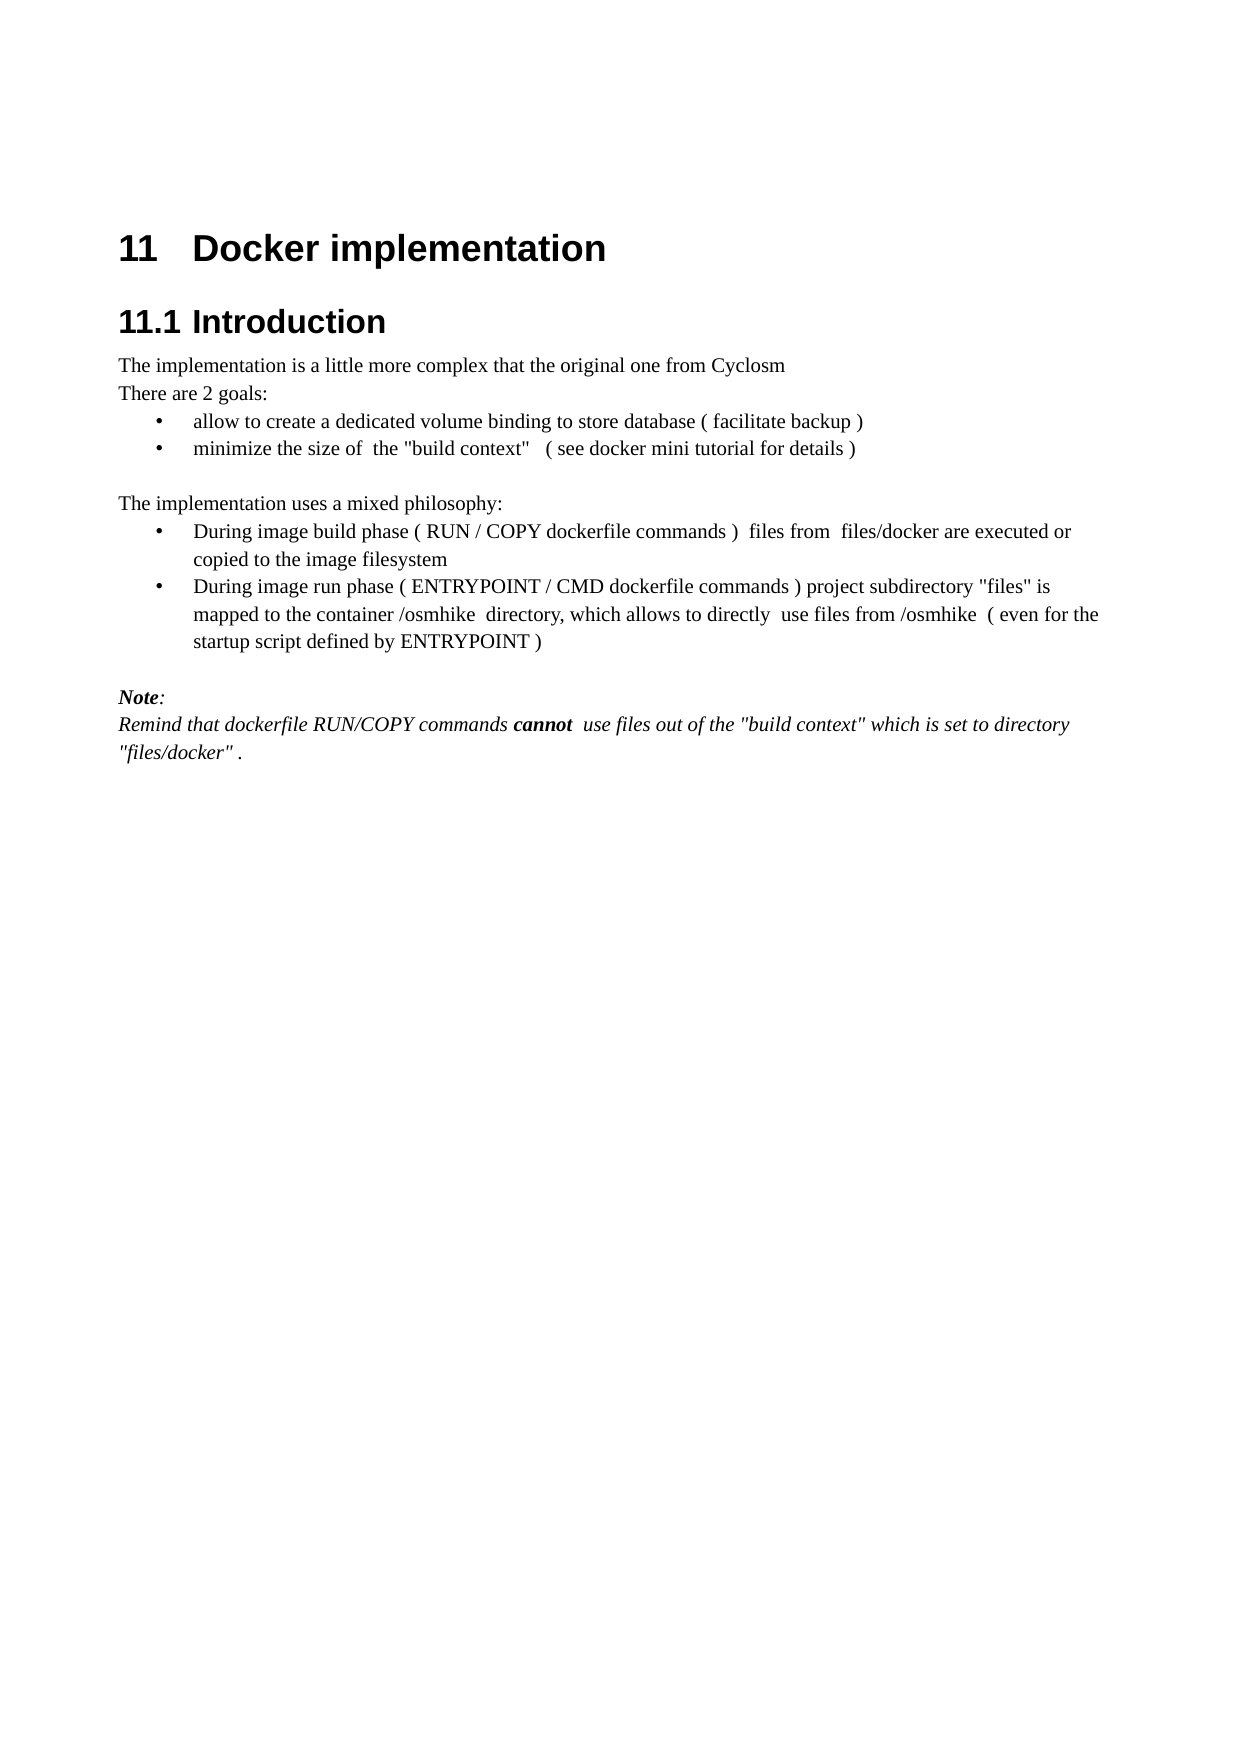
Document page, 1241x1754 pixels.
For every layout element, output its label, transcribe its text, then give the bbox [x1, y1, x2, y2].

list During image run phase ( ENTRYPOINT / CMD dockerfile commands ) project subdirectory "files" is mapped to the container /osmhike directory, which allows to directly use files from /osmhike ( even for the startup script defined by ENTRYPOINT ) [156, 574, 1122, 653]
text The implementation is a little more complex that the original one from Cyclosm [118, 353, 1122, 377]
subtitle Docker implementation [118, 226, 1122, 269]
text Remind that dockerfile RUN/COPY commands cannot use files out of the "build context" which is set to directory "files/docker" . [118, 712, 1122, 764]
list minimize the size of the "build context" ( see docker mini tutorial for details ) [156, 436, 1122, 460]
text The implementation uses a mixed philosophy: [118, 491, 1122, 515]
list During image build phase ( RUN / COPY dockerfile commands ) files from files/docker are executed or copied to the image filesystem [156, 519, 1122, 571]
list allow to create a dedicated volume binding to store database ( facilitate backup ) [156, 408, 1122, 433]
subtitle Introduction [118, 302, 1122, 341]
text Note: [118, 684, 1122, 709]
text There are 2 goals: [118, 381, 1122, 405]
